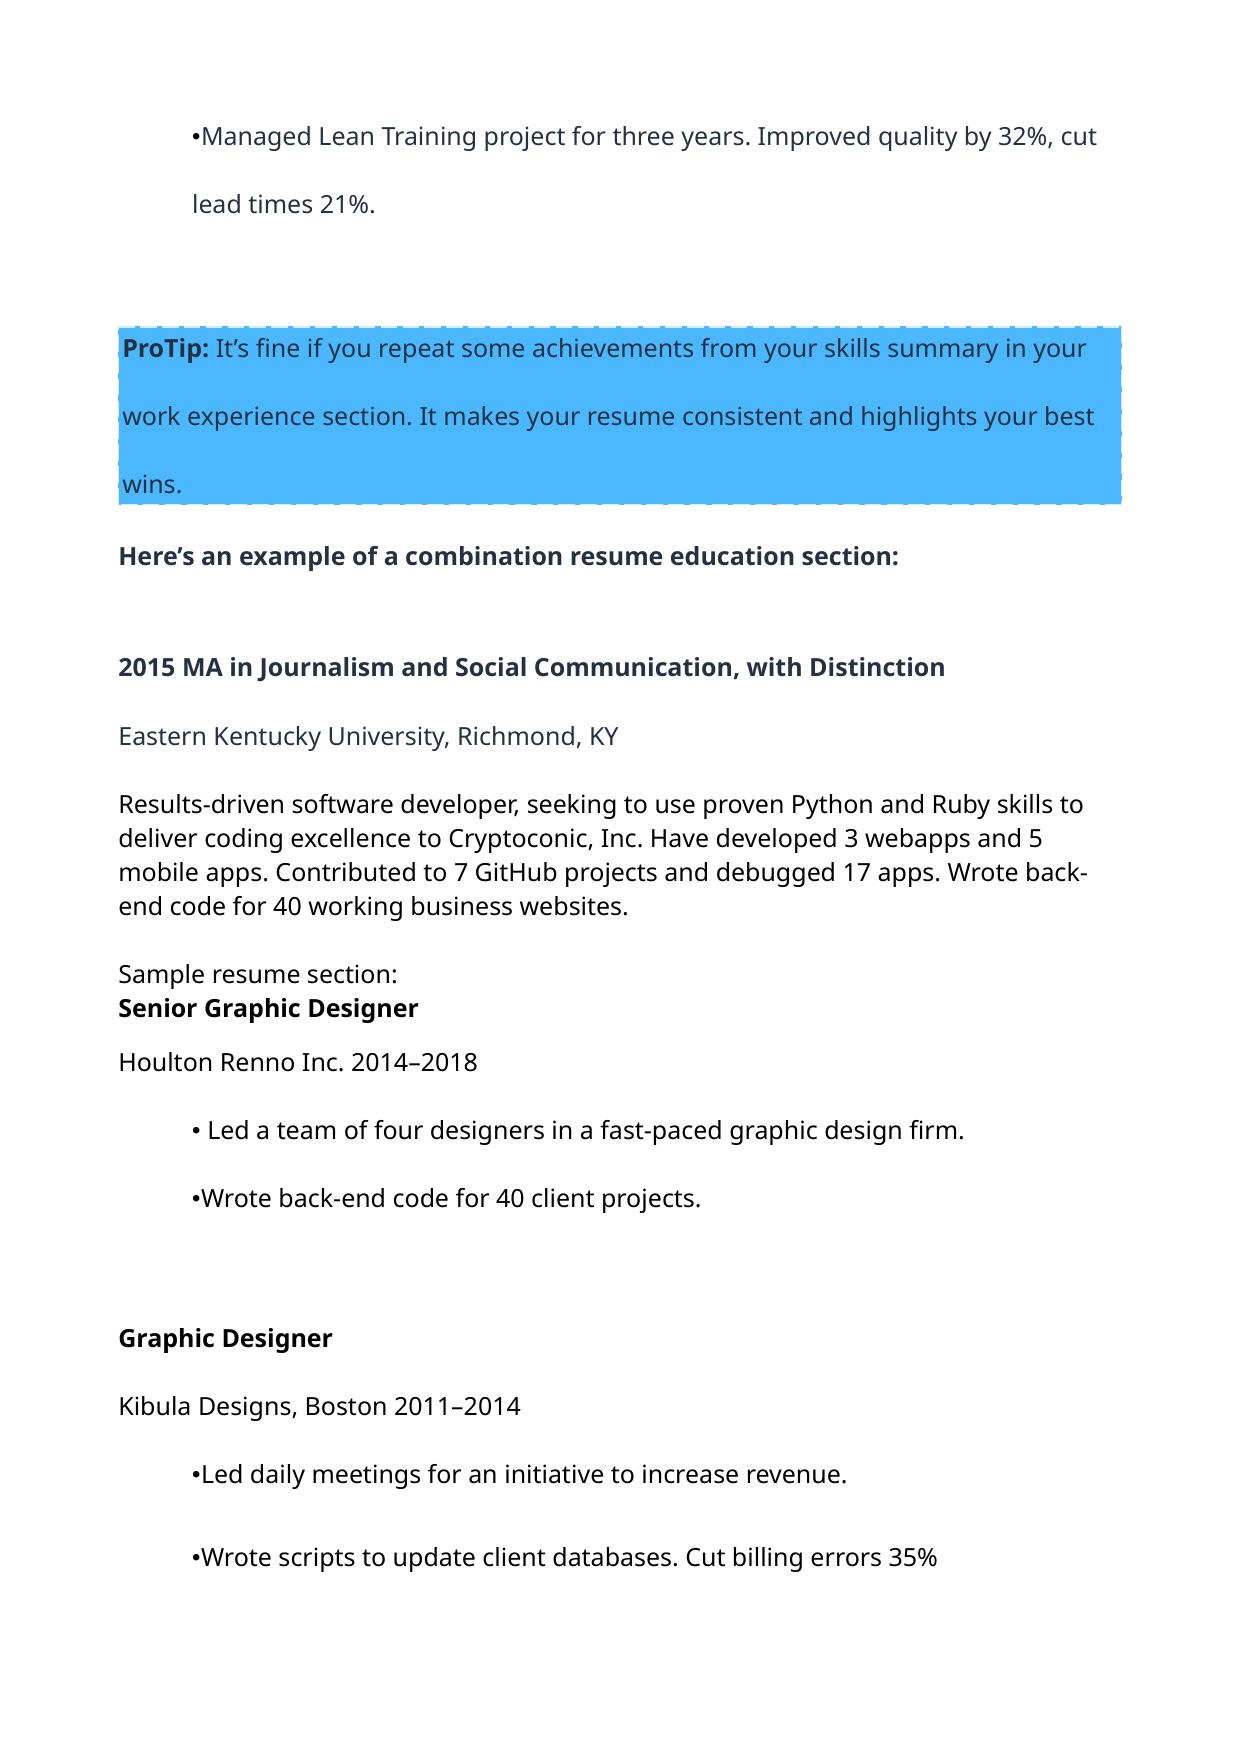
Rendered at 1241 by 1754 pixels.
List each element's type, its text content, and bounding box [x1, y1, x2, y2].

text Senior Graphic Designer [118, 991, 1122, 1025]
text 2015 MA in Journalism and Social Communication, with Distinction [118, 650, 1122, 684]
text Eastern Kentucky University, Richmond, KY [118, 718, 1122, 752]
text Houlton Renno Inc. 2014–2018 [118, 1044, 1122, 1078]
text Kibula Designs, Boston 2011–2014 [118, 1389, 1122, 1423]
text ProTip: It’s fine if you repeat some achievements from your skills summary in your work experience section. It makes your resume consistent and highlights your best wins. [118, 326, 1122, 505]
list Led daily meetings for an initiative to increase revenue. [118, 1457, 1122, 1491]
list Led a team of four designers in a fast-paced graphic design firm. [118, 1112, 1122, 1147]
list Wrote back-end code for 40 client projects. [118, 1181, 1122, 1215]
text Sample resume section: [118, 957, 1122, 991]
text Here’s an example of a combination resume education section: [118, 539, 1122, 573]
list Wrote scripts to update client databases. Cut billing errors 35% [118, 1540, 1122, 1574]
text Graphic Designer [118, 1321, 1122, 1355]
text Results-driven software developer, seeking to use proven Python and Ruby skills to deliver coding excellence to Cryptoconic, Inc. Have developed 3 webapps and 5 mobile apps. Contributed to 7 GitHub projects and debugged 17 apps. Wrote back-end code for 40 working business websites. [118, 786, 1122, 922]
list Managed Lean Training project for three years. Improved quality by 32%, cut lead times 21%. [118, 118, 1122, 220]
